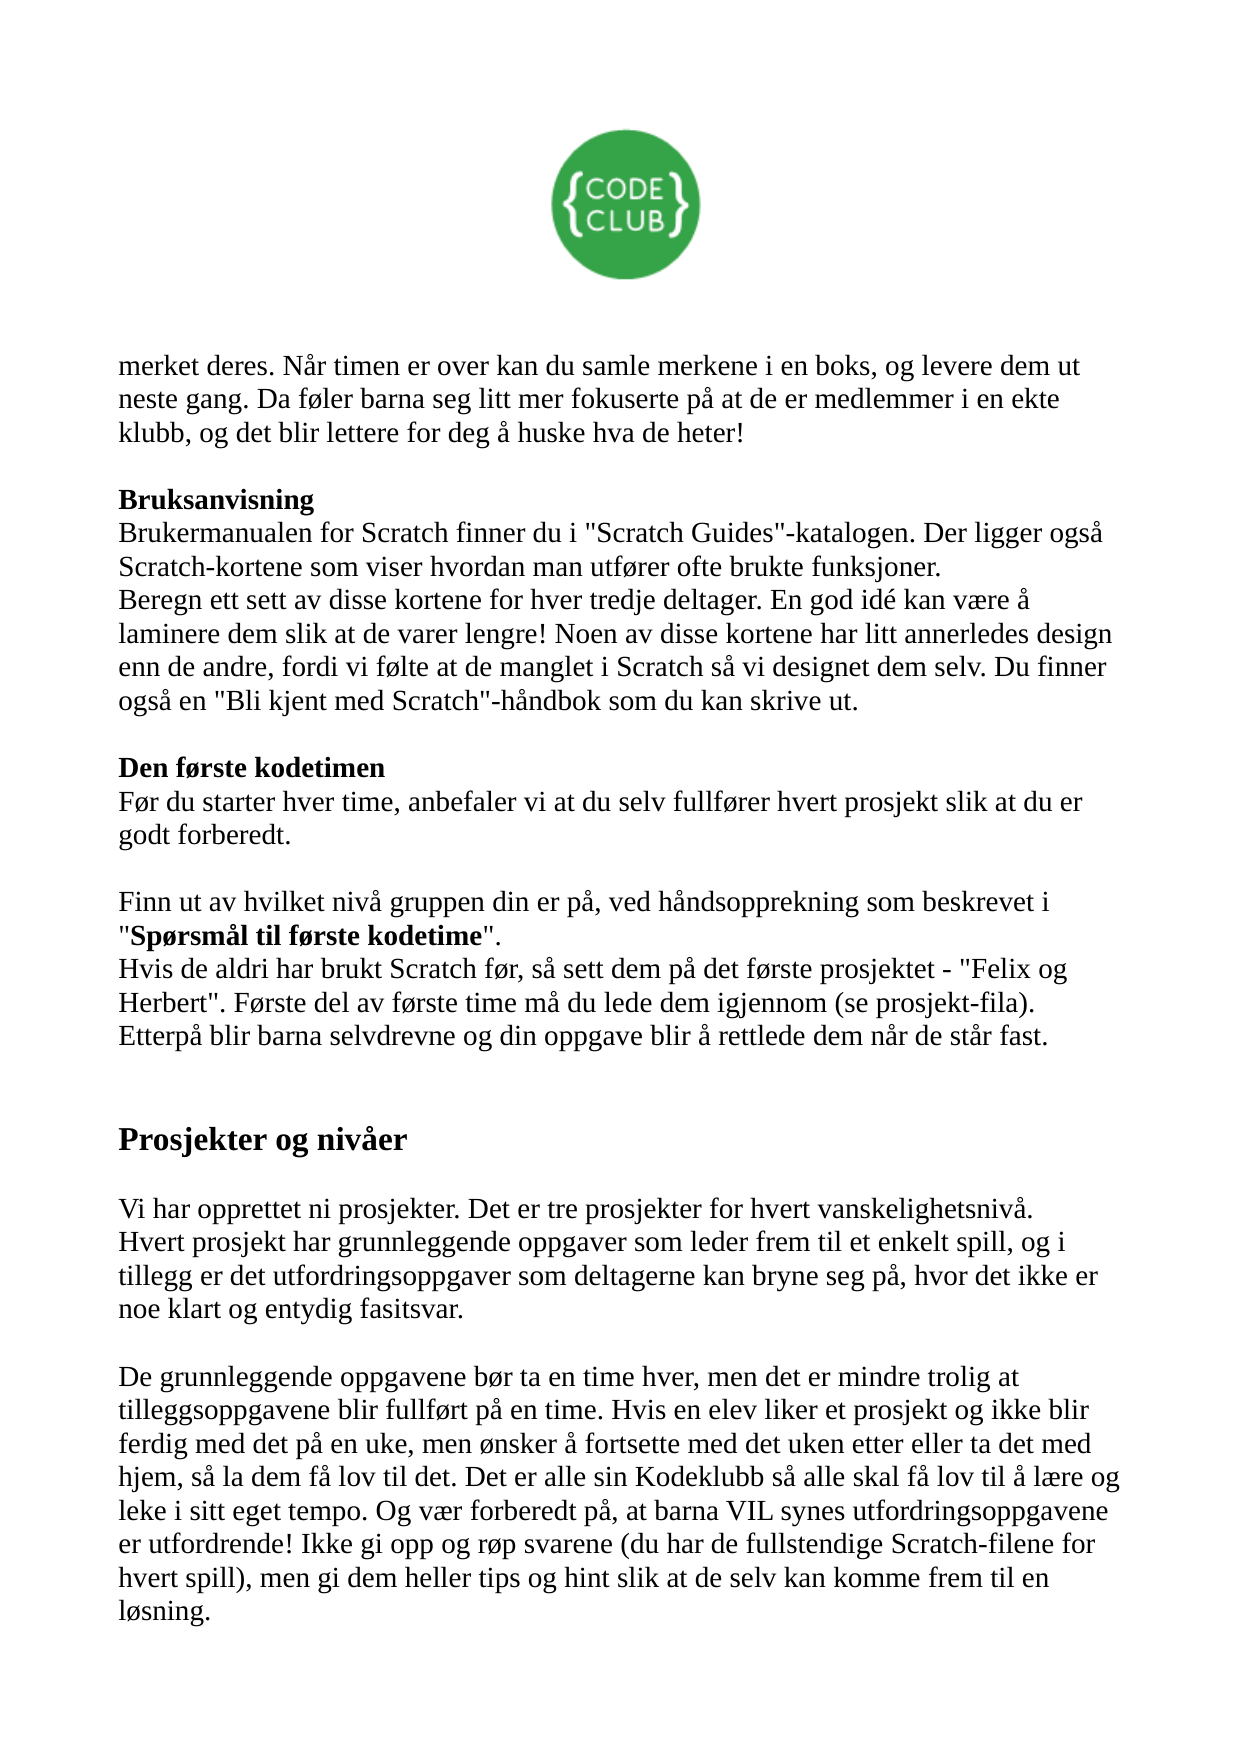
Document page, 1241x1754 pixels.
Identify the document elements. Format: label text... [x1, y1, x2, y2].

text Før du starter hver time, anbefaler vi at du selv fullfører hvert prosjekt slik at du er godt forberedt. [118, 784, 1122, 851]
text Bruksanvisning [118, 482, 1122, 515]
text Vi har opprettet ni prosjekter. Det er tre prosjekter for hvert vanskelighetsnivå. [118, 1191, 1122, 1224]
text Hvis de aldri har brukt Scratch før, så sett dem på det første prosjektet - "Felix og Herbert". Første del av første time må du lede dem igjennom (se prosjekt-fila). Etterpå blir barna selvdrevne og din oppgave blir å rettlede dem når de står fast. [118, 951, 1122, 1052]
text Finn ut av hvilket nivå gruppen din er på, ved håndsopprekning som beskrevet i "Spørsmål til første kodetime". [118, 884, 1122, 951]
text Brukermanualen for Scratch finner du i "Scratch Guides"-katalogen. Der ligger også Scratch-kortene som viser hvordan man utfører ofte brukte funksjoner. [118, 515, 1122, 582]
text De grunnleggende oppgavene bør ta en time hver, men det er mindre trolig at tilleggsoppgavene blir fullført på en time. Hvis en elev liker et prosjekt og ikke blir ferdig med det på en uke, men ønsker å fortsette med det uken etter eller ta det med hjem, så la dem få lov til det. Det er alle sin Kodeklubb så alle skal få lov til å lære og leke i sitt eget tempo. Og vær forberedt på, at barna VIL synes utfordringsoppgavene er utfordrende! Ikke gi opp og røp svarene (du har de fullstendige Scratch-filene for hvert spill), men gi dem heller tips og hint slik at de selv kan komme frem til en løsning. [118, 1359, 1122, 1627]
text Den første kodetimen [118, 750, 1122, 784]
text Prosjekter og nivåer [118, 1119, 1122, 1157]
picture [539, 118, 701, 281]
text merket deres. Når timen er over kan du samle merkene i en boks, og levere dem ut neste gang. Da føler barna seg litt mer fokuserte på at de er medlemmer i en ekte klubb, og det blir lettere for deg å huske hva de heter! [118, 348, 1122, 448]
text Beregn ett sett av disse kortene for hver tredje deltager. En god idé kan være å laminere dem slik at de varer lengre! Noen av disse kortene har litt annerledes design enn de andre, fordi vi følte at de manglet i Scratch så vi designet dem selv. Du finner også en "Bli kjent med Scratch"-håndbok som du kan skrive ut. [118, 582, 1122, 717]
text Hvert prosjekt har grunnleggende oppgaver som leder frem til et enkelt spill, og i tillegg er det utfordringsoppgaver som deltagerne kan bryne seg på, hvor det ikke er noe klart og entydig fasitsvar. [118, 1224, 1122, 1325]
